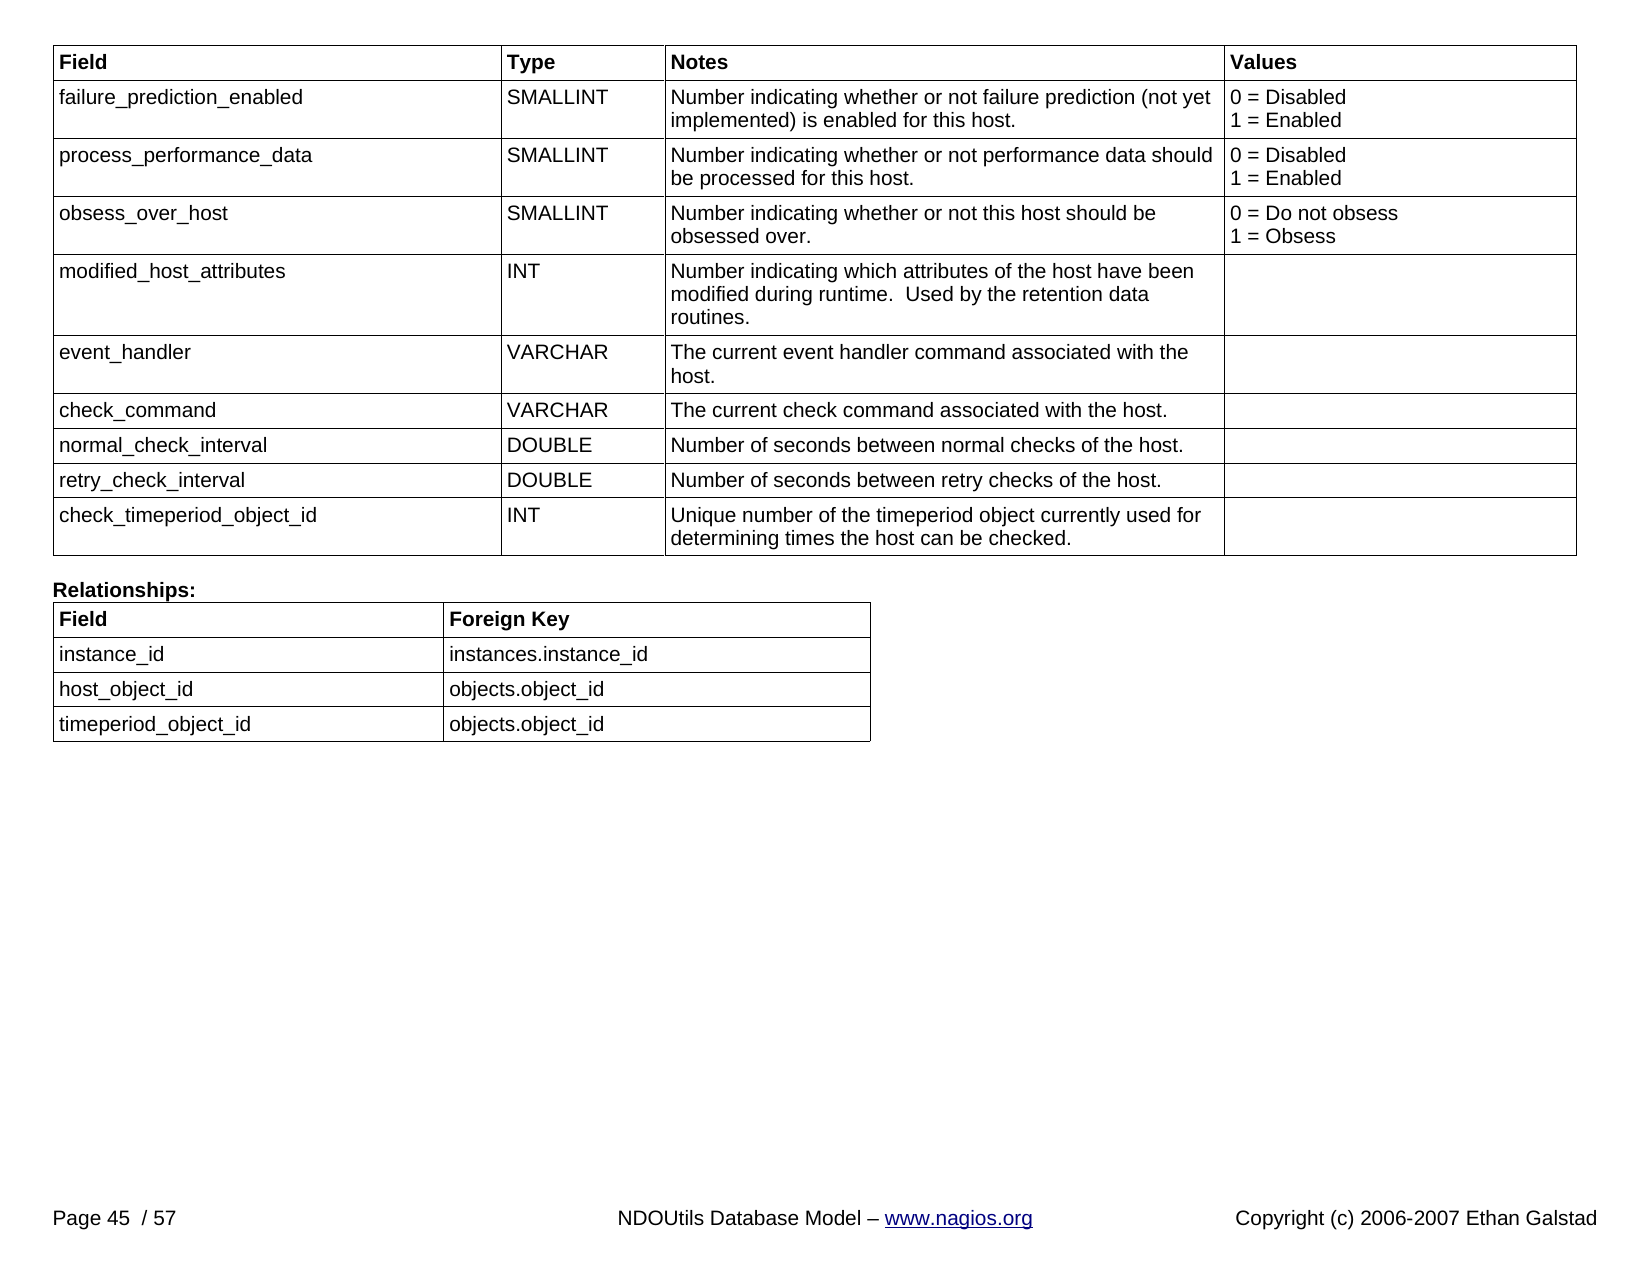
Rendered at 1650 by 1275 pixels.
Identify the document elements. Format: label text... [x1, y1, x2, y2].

table_cell check_command [54, 394, 501, 428]
table_cell Number indicating whether or not failure prediction (not yet implemented) is enabled for this host. [666, 81, 1224, 138]
table_cell obsess_over_host [54, 197, 501, 254]
table_cell failure_prediction_enabled [54, 81, 501, 138]
text Relationships: [52, 579, 1597, 602]
table_cell The current check command associated with the host. [666, 394, 1224, 428]
table_cell [1225, 255, 1576, 335]
table_header Foreign Key [444, 603, 870, 637]
table_cell INT [502, 498, 664, 555]
table_header Values [1225, 46, 1576, 80]
table_cell objects.object_id [444, 707, 870, 741]
table_header Field [54, 603, 443, 637]
table_cell Number indicating whether or not this host should be obsessed over. [666, 197, 1224, 254]
table_cell [1225, 429, 1576, 463]
table_cell Number of seconds between retry checks of the host. [666, 464, 1224, 497]
table_cell host_object_id [54, 673, 443, 706]
table_cell event_handler [54, 336, 501, 393]
table_cell retry_check_interval [54, 464, 501, 497]
table_cell timeperiod_object_id [54, 707, 443, 741]
table_cell VARCHAR [502, 394, 664, 428]
table_cell instances.instance_id [444, 638, 870, 672]
table_cell VARCHAR [502, 336, 664, 393]
table_cell SMALLINT [502, 197, 664, 254]
table_cell Number indicating which attributes of the host have been modified during runtime. Used by the retention data routines. [666, 255, 1224, 335]
table_cell DOUBLE [502, 429, 664, 463]
table_cell modified_host_attributes [54, 255, 501, 335]
table_cell 0 = Disabled 1 = Enabled [1225, 81, 1576, 138]
table_cell check_timeperiod_object_id [54, 498, 501, 555]
table_cell [1225, 336, 1576, 393]
table_cell Number of seconds between normal checks of the host. [666, 429, 1224, 463]
table_cell instance_id [54, 638, 443, 672]
table_header Notes [666, 46, 1224, 80]
table_cell SMALLINT [502, 139, 664, 196]
table_cell The current event handler command associated with the host. [666, 336, 1224, 393]
table_cell Number indicating whether or not performance data should be processed for this host. [666, 139, 1224, 196]
table_cell Unique number of the timeperiod object currently used for determining times the host can be checked. [666, 498, 1224, 555]
table_cell [1225, 498, 1576, 555]
table_cell DOUBLE [502, 464, 664, 497]
table_cell normal_check_interval [54, 429, 501, 463]
table_cell [1225, 394, 1576, 428]
table_cell INT [502, 255, 664, 335]
table_cell 0 = Disabled 1 = Enabled [1225, 139, 1576, 196]
table_header Type [502, 46, 664, 80]
table_cell objects.object_id [444, 673, 870, 706]
table_cell process_performance_data [54, 139, 501, 196]
table_cell 0 = Do not obsess 1 = Obsess [1225, 197, 1576, 254]
table_header Field [54, 46, 501, 80]
table_cell SMALLINT [502, 81, 664, 138]
table_cell [1225, 464, 1576, 497]
